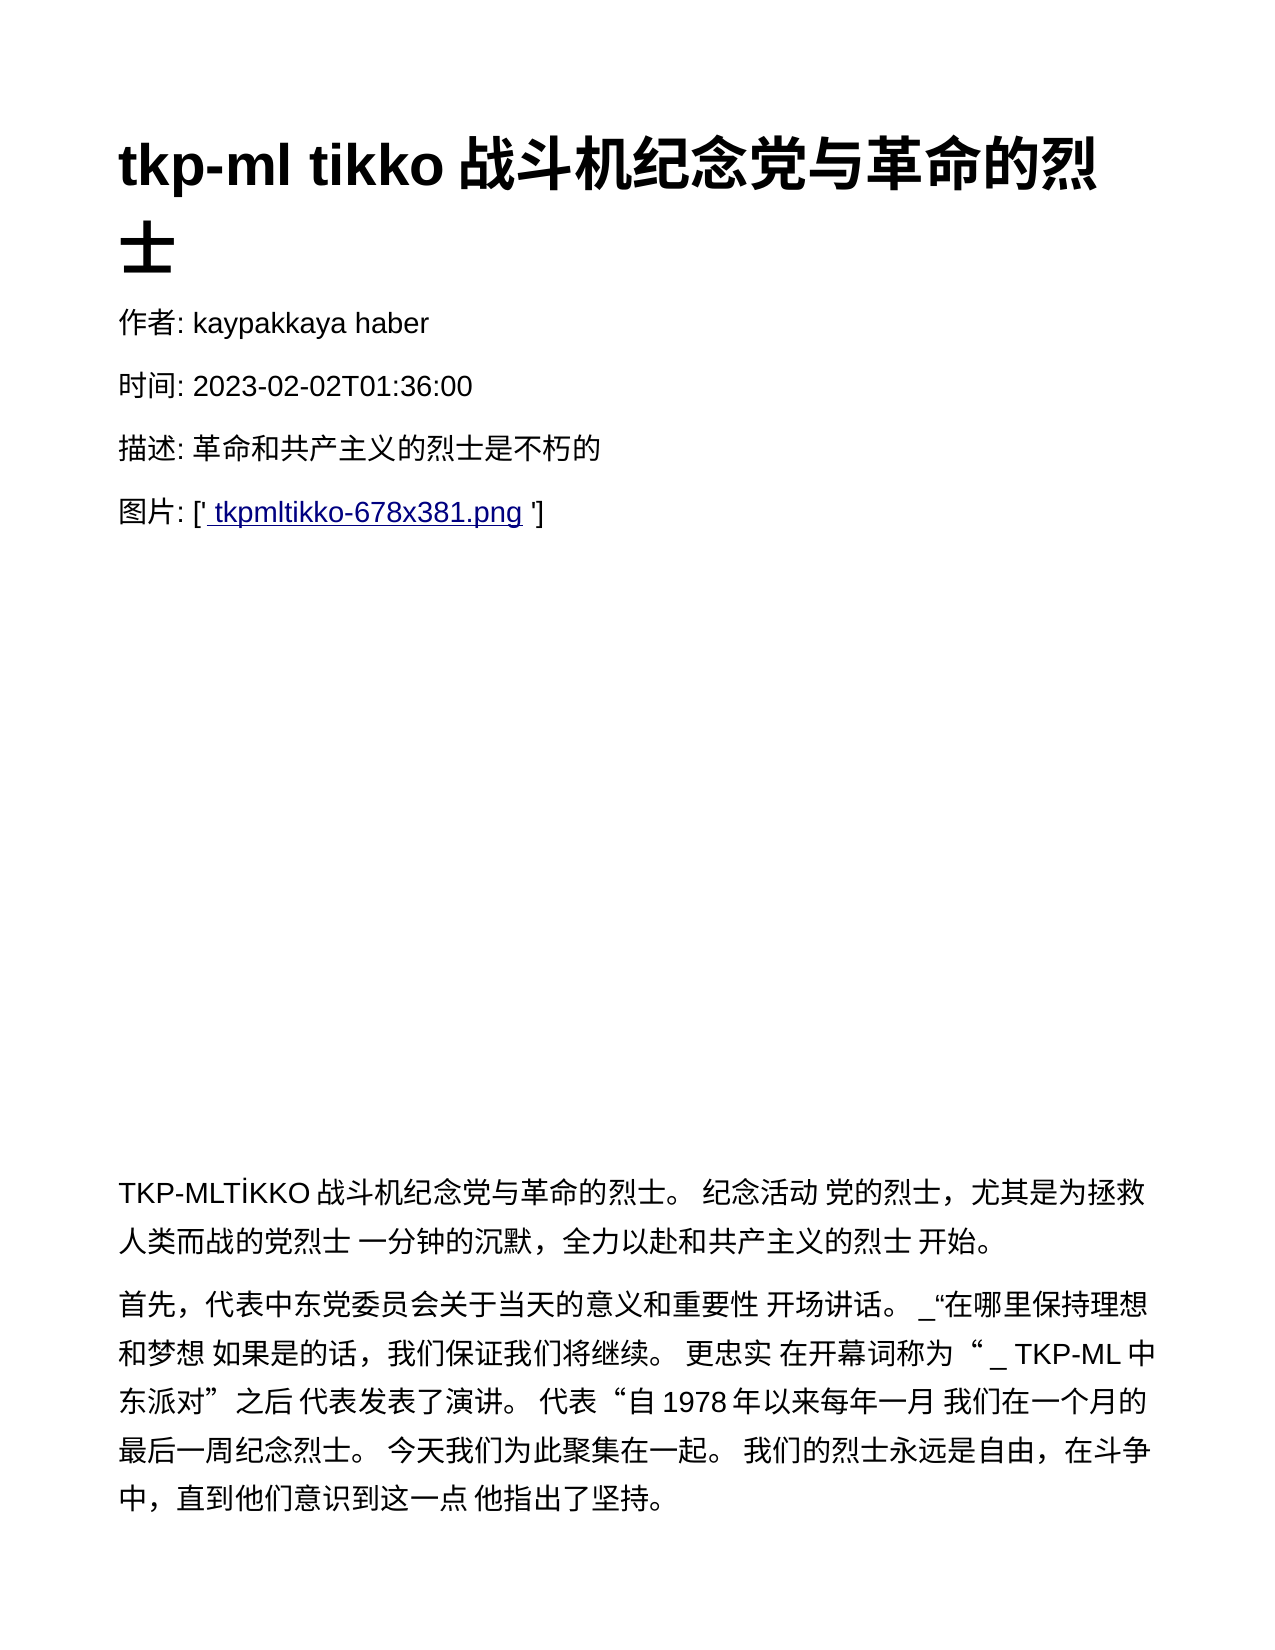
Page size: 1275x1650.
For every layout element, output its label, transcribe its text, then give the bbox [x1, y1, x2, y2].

text 描述: 革命和共产主义的烈士是不朽的 [118, 426, 1157, 468]
text 首先，代表中东党委员会关于当天的意义和重要性 开场讲话。 _“在哪里保持理想和梦想 如果是的话，我们保证我们将继续。 更忠实 在开幕词称为“ _ TKP-ML中东派对”之后 代表发表了演讲。 代表“自1978年以来每年一月 我们在一个月的最后一周纪念烈士。 今天我们为此聚集在一起。 我们的烈士永远是自由，在斗争中，直到他们意识到这一点 他指出了坚持。 [118, 1282, 1157, 1518]
text 时间: 2023-02-02T01:36:00 [118, 363, 1157, 405]
subtitle tkp-ml tikko战斗机纪念党与革命的烈士 [118, 118, 1157, 287]
text 图片: [' tkpmltikko-678x381.png '] [118, 489, 1157, 531]
text TKP-MLTİKKO战斗机纪念党与革命的烈士。 纪念活动 党的烈士，尤其是为拯救人类而战的党烈士 一分钟的沉默，全力以赴和共产主义的烈士 开始。 [118, 552, 1157, 1261]
text 作者: kaypakkaya haber [118, 299, 1157, 342]
